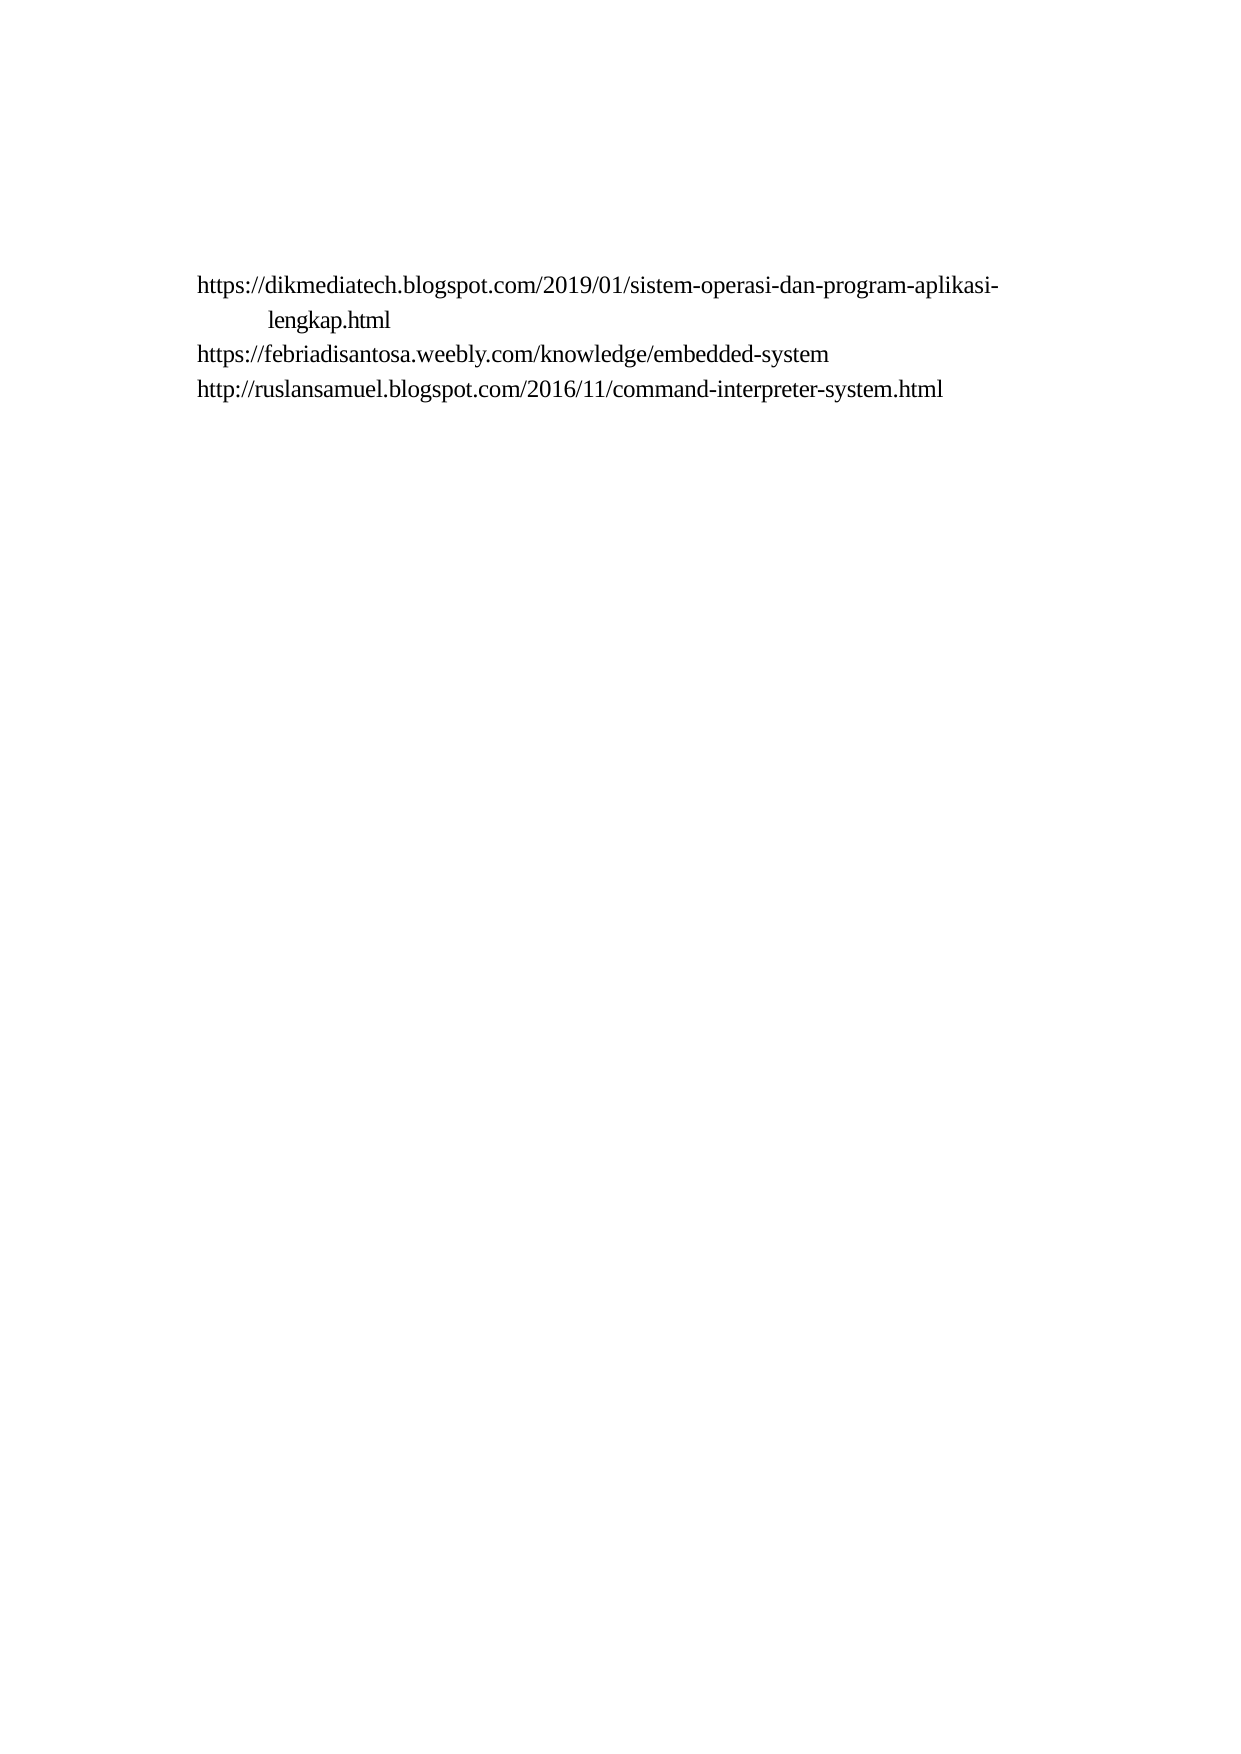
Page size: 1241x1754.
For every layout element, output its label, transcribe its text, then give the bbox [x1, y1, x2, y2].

text http://ruslansamuel.blogspot.com/2016/11/command-interpreter-system.html [197, 369, 1048, 404]
text lengkap.html [197, 301, 538, 335]
text https://febriadisantosa.weebly.com/knowledge/embedded-system [197, 335, 942, 369]
text https://dikmediatech.blogspot.com/2019/01/sistem-operasi-dan-program-aplikasi- [197, 266, 1092, 301]
